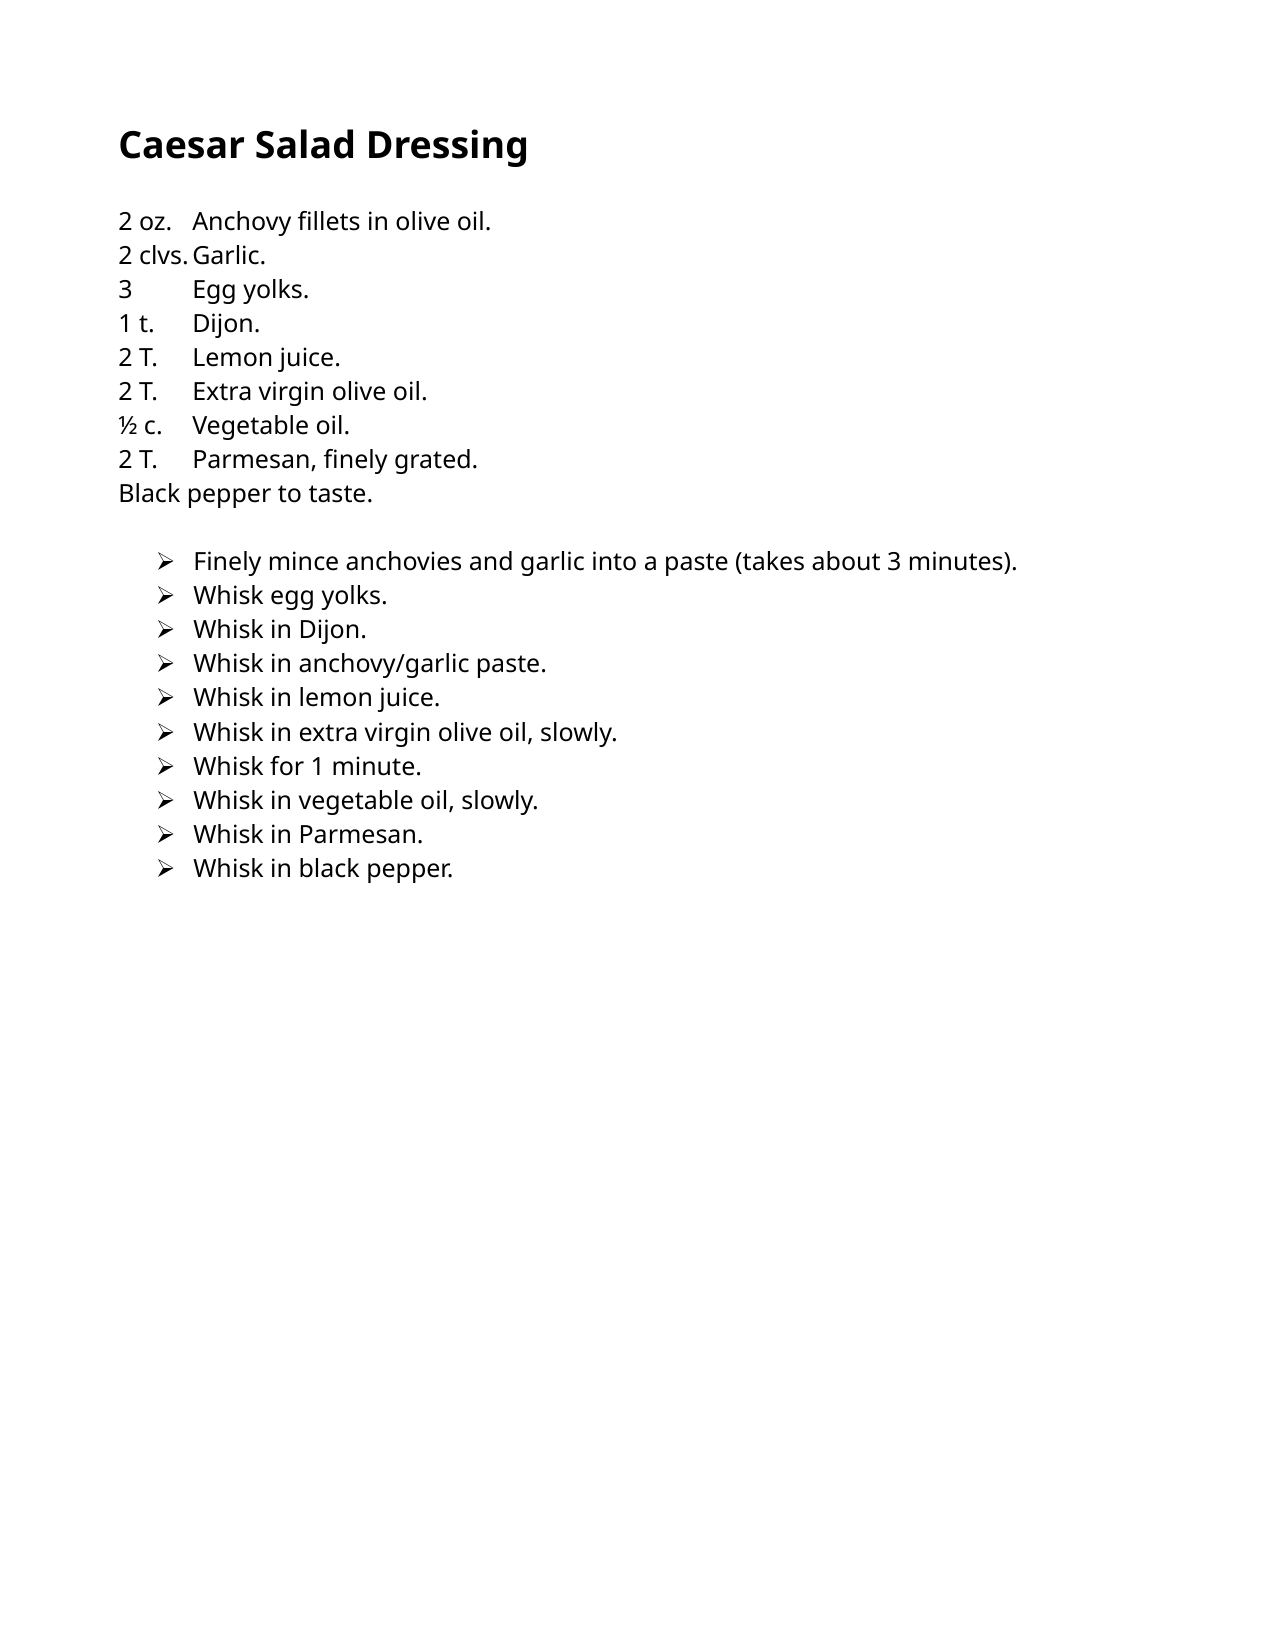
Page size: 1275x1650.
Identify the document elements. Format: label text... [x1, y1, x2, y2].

list Whisk in vegetable oil, slowly. [156, 782, 1157, 816]
list Whisk egg yolks. [156, 578, 1157, 612]
list Whisk for 1 minute. [156, 748, 1157, 782]
list Whisk in extra virgin olive oil, slowly. [156, 714, 1157, 748]
text 2 T. Lemon juice. [118, 339, 1157, 373]
text 3 Egg yolks. [118, 271, 1157, 305]
text ½ c. Vegetable oil. [118, 408, 1157, 442]
list Whisk in Dijon. [156, 612, 1157, 646]
text Black pepper to taste. [118, 476, 1157, 510]
text 1 t. Dijon. [118, 305, 1157, 339]
list Whisk in lemon juice. [156, 680, 1157, 714]
text 2 clvs. Garlic. [118, 237, 1157, 271]
list Whisk in black pepper. [156, 850, 1157, 884]
text Caesar Salad Dressing [118, 118, 1157, 169]
list Whisk in Parmesan. [156, 816, 1157, 850]
text 2 T. Extra virgin olive oil. [118, 373, 1157, 408]
text 2 T. Parmesan, finely grated. [118, 442, 1157, 476]
text 2 oz. Anchovy fillets in olive oil. [118, 203, 1157, 237]
list Whisk in anchovy/garlic paste. [156, 646, 1157, 680]
list Finely mince anchovies and garlic into a paste (takes about 3 minutes). [156, 544, 1157, 578]
